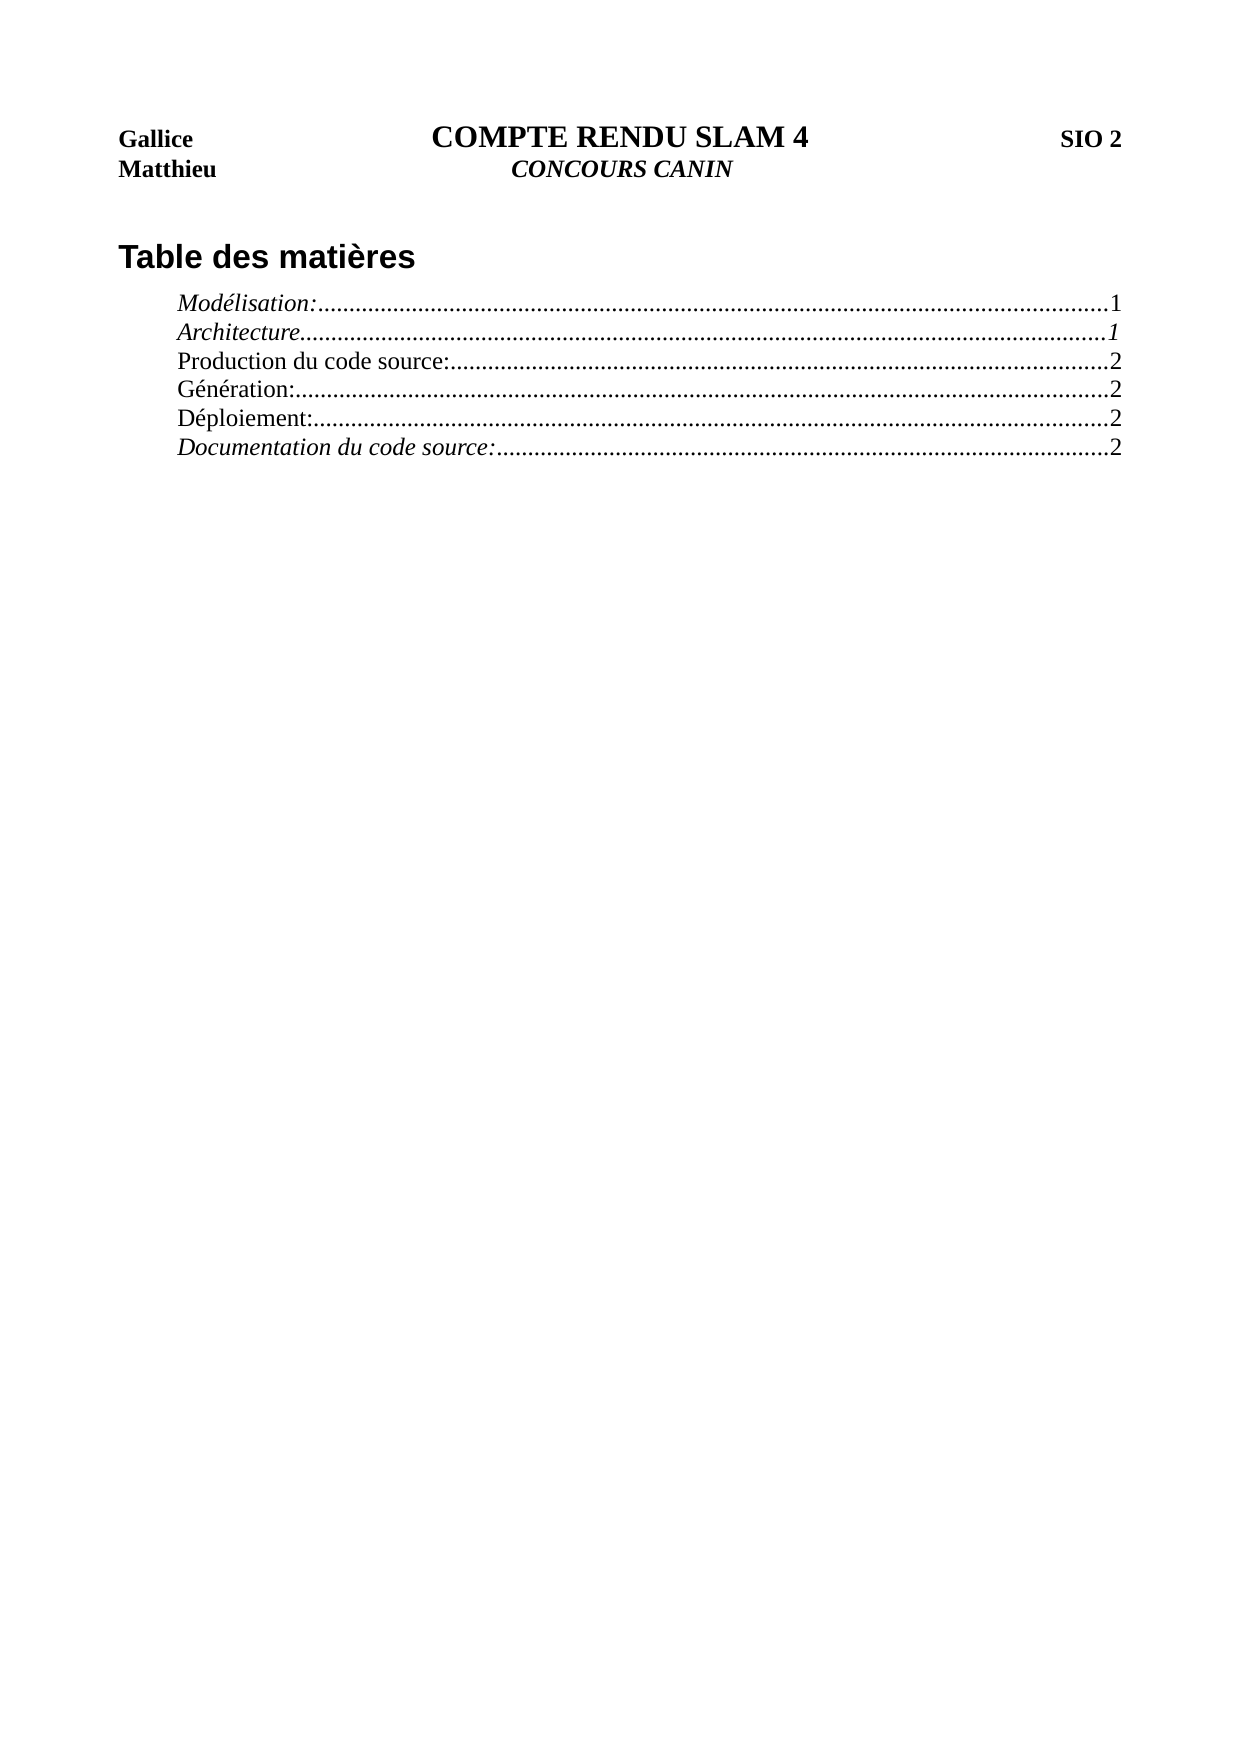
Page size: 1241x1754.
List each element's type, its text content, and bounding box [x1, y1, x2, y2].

subtitle Table des matières [118, 237, 1122, 276]
text Déploiement: 2 [177, 403, 1122, 432]
text Production du code source: 2 [177, 346, 1122, 374]
text Documentation du code source: 2 [177, 432, 1122, 461]
text Modélisation: 1 [177, 288, 1122, 317]
text Génération: 2 [177, 374, 1122, 403]
text Architecture 1 [177, 317, 1122, 346]
